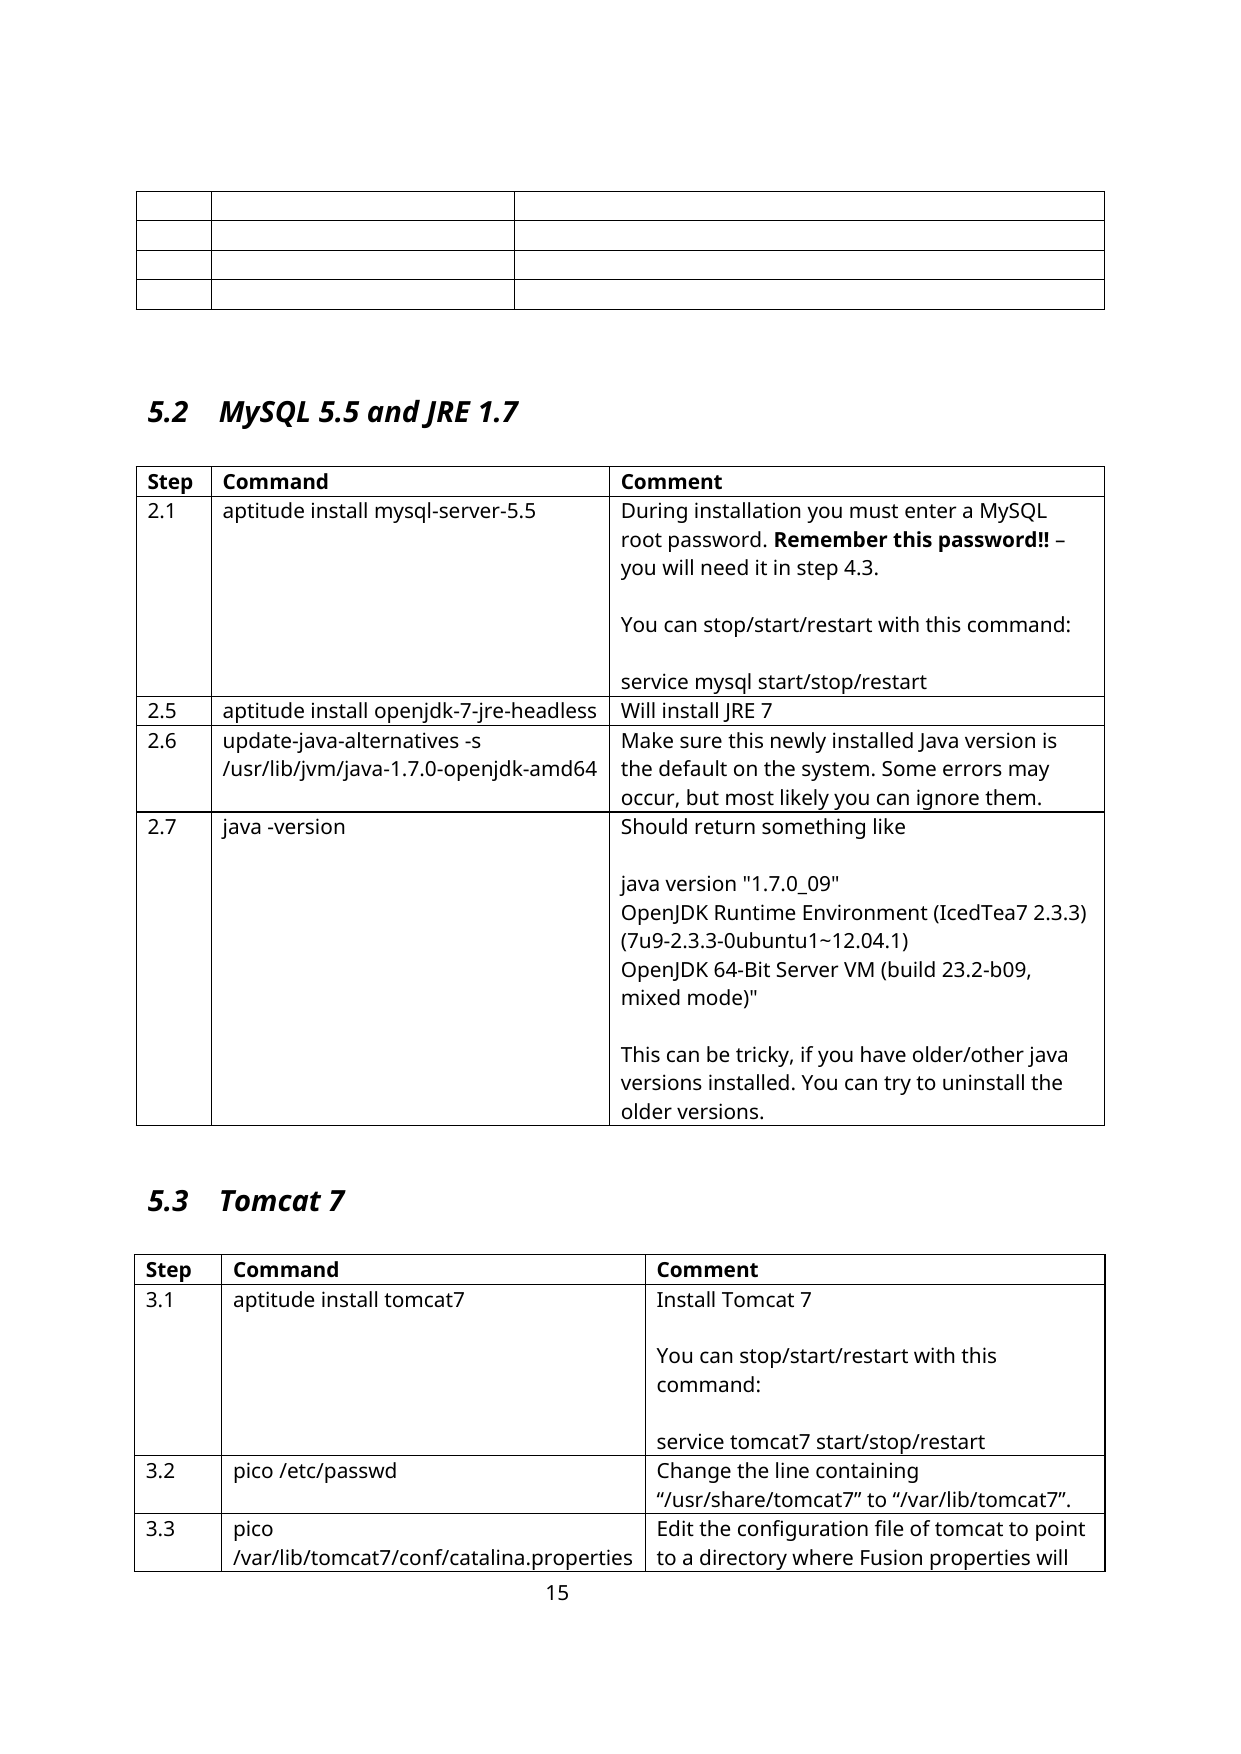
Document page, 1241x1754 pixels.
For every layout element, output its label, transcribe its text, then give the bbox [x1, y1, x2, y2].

table_cell [212, 251, 514, 279]
table_cell Edit the configuration file of tomcat to point to a directory where Fusion properties will [646, 1514, 1104, 1571]
table_cell Install Tomcat 7 You can stop/start/restart with this command: service tomcat7 start/stop/restart [646, 1285, 1104, 1455]
table_cell aptitude install openjdk-7-jre-headless [212, 697, 609, 725]
table_cell [515, 192, 1104, 220]
table_cell 2.5 [137, 697, 211, 725]
table_cell Change the line containing “/usr/share/tomcat7” to “/var/lib/tomcat7”. [646, 1456, 1104, 1513]
table_cell 3.2 [135, 1456, 221, 1513]
table_cell [515, 221, 1104, 250]
subtitle MySQL 5.5 and JRE 1.7 [148, 392, 1092, 431]
table_header Command [212, 467, 609, 496]
table_cell [137, 221, 211, 250]
table_cell [137, 251, 211, 279]
table_cell 2.1 [137, 497, 211, 696]
table_header Step [137, 467, 211, 496]
table_cell pico /var/lib/tomcat7/conf/catalina.properties [222, 1514, 645, 1571]
table_cell [515, 280, 1104, 309]
table_cell aptitude install mysql-server-5.5 [212, 497, 609, 696]
table_cell Should return something like java version "1.7.0_09" OpenJDK Runtime Environment (IcedTea7 2.3.3) (7u9-2.3.3-0ubuntu1~12.04.1) OpenJDK 64-Bit Server VM (build 23.2-b09, mixed mode)" This can be tricky, if you have older/other java versions installed. You can try to uninstall the older versions. [610, 813, 1104, 1125]
table_cell [212, 280, 514, 309]
table_cell [137, 280, 211, 309]
table_cell [137, 192, 211, 220]
table_cell aptitude install tomcat7 [222, 1285, 645, 1455]
table_cell [212, 221, 514, 250]
table_cell [212, 192, 514, 220]
table_cell 3.1 [135, 1285, 221, 1455]
table_header Command [222, 1255, 645, 1284]
table_header Comment [610, 467, 1104, 496]
table_cell Make sure this newly installed Java version is the default on the system. Some errors may occur, but most likely you can ignore them. [610, 726, 1104, 811]
table_cell [515, 251, 1104, 279]
table_cell 2.7 [137, 813, 211, 1125]
table_header Comment [646, 1255, 1104, 1284]
table_cell During installation you must enter a MySQL root password. Remember this password!! – you will need it in step 4.3. You can stop/start/restart with this command: service mysql start/stop/restart [610, 497, 1104, 696]
table_cell 3.3 [135, 1514, 221, 1571]
subtitle Tomcat 7 [148, 1180, 1092, 1219]
table_cell update-java-alternatives -s /usr/lib/jvm/java-1.7.0-openjdk-amd64 [212, 726, 609, 811]
table_cell java -version [212, 813, 609, 1125]
table_header Step [135, 1255, 221, 1284]
table_cell pico /etc/passwd [222, 1456, 645, 1513]
table_cell 2.6 [137, 726, 211, 811]
table_cell Will install JRE 7 [610, 697, 1104, 725]
